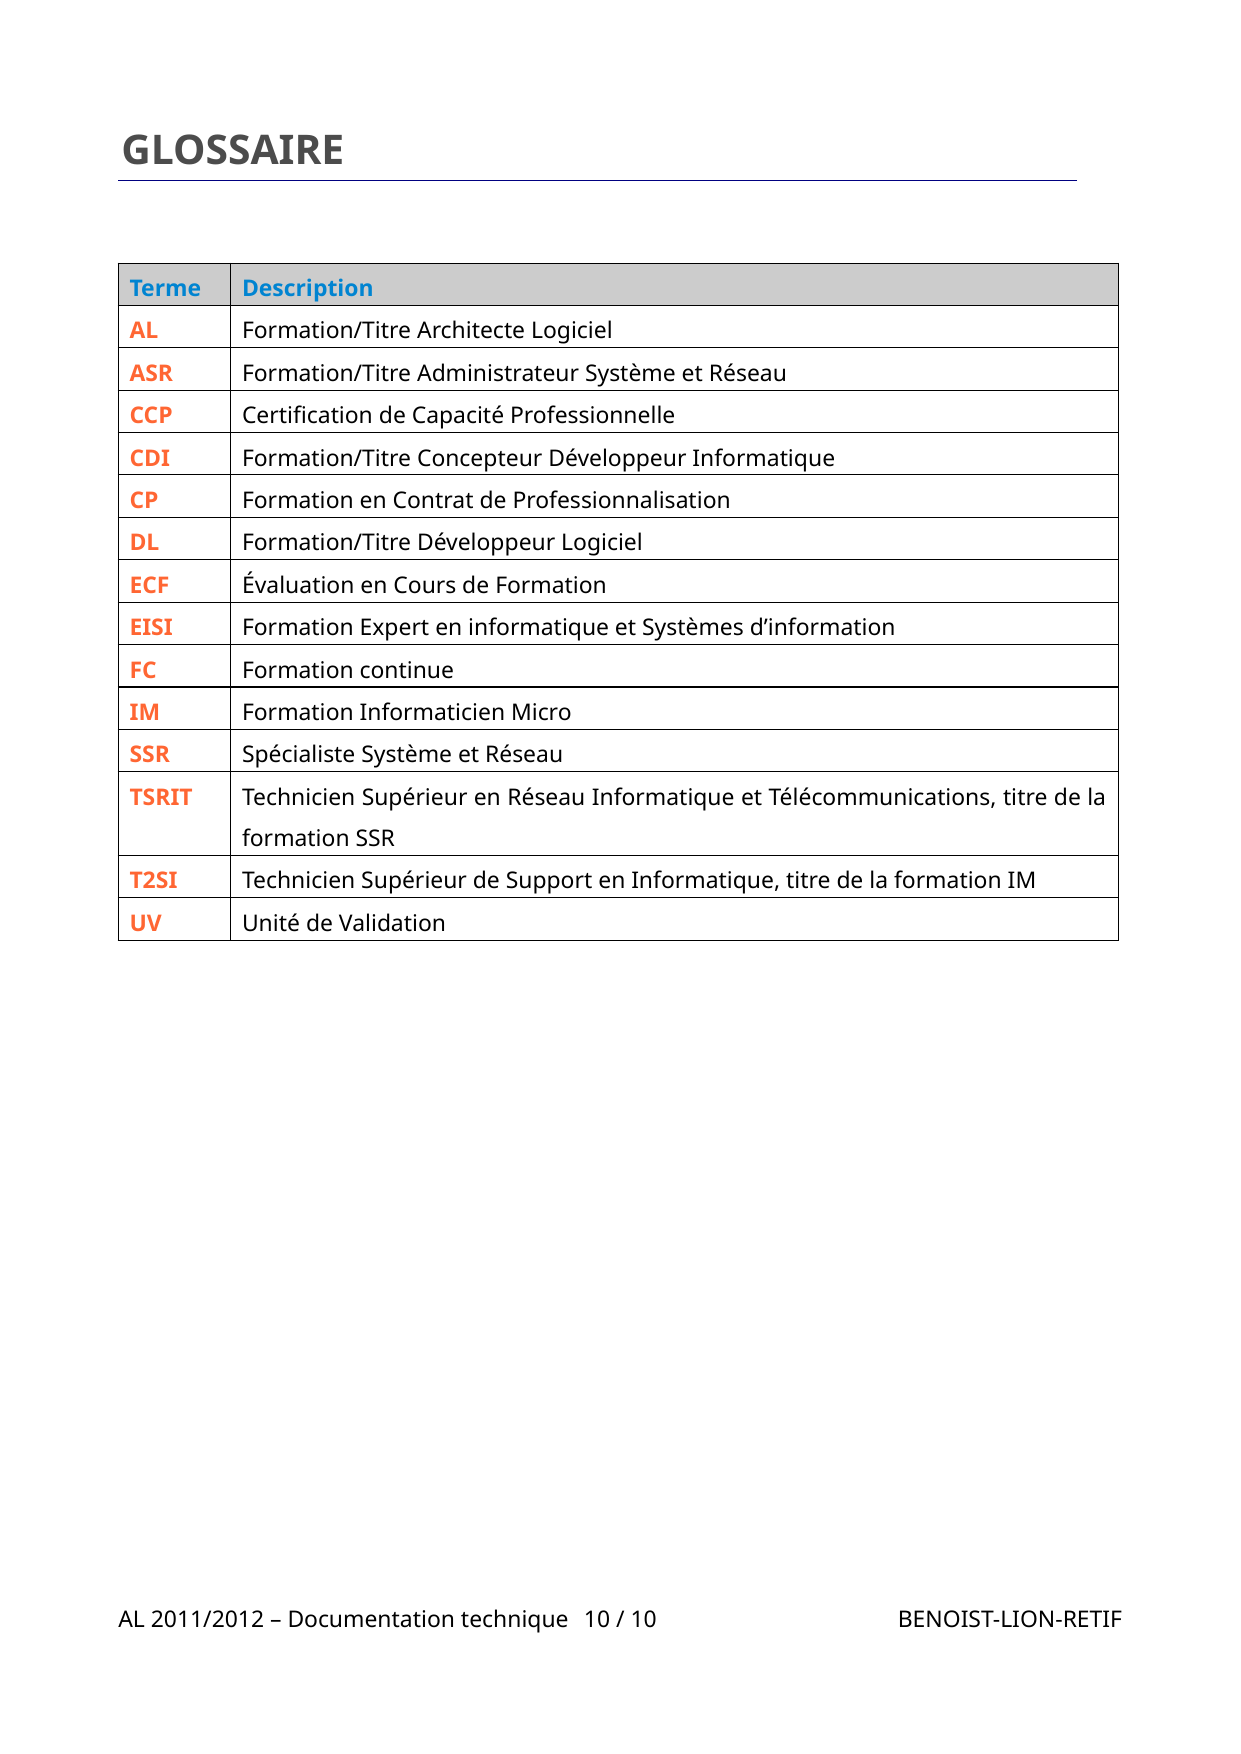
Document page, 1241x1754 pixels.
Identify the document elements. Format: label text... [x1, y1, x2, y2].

table_cell Formation/Titre Architecte Logiciel [231, 306, 1118, 347]
table_cell CCP [119, 391, 230, 432]
table_cell CP [119, 475, 230, 517]
table_cell Technicien Supérieur en Réseau Informatique et Télécommunications, titre de la formation SSR [231, 772, 1118, 855]
table_cell Formation/Titre Concepteur Développeur Informatique [231, 433, 1118, 474]
table_cell CDI [119, 433, 230, 474]
table_cell SSR [119, 730, 230, 771]
table_cell Formation continue [231, 645, 1118, 686]
table_cell Unité de Validation [231, 898, 1118, 940]
table_cell IM [119, 688, 230, 729]
table_cell Évaluation en Cours de Formation [231, 560, 1118, 602]
table_cell Formation Informaticien Micro [231, 688, 1118, 729]
table_cell T2SI [119, 856, 230, 897]
table_cell Formation/Titre Administrateur Système et Réseau [231, 348, 1118, 389]
subtitle Glossaire [118, 118, 1077, 180]
table_cell Spécialiste Système et Réseau [231, 730, 1118, 771]
table_cell ECF [119, 560, 230, 602]
table_header Description [231, 264, 1118, 305]
table_header Terme [119, 264, 230, 305]
table_cell AL [119, 306, 230, 347]
table_cell Formation en Contrat de Professionnalisation [231, 475, 1118, 517]
table_cell UV [119, 898, 230, 940]
table_cell DL [119, 518, 230, 559]
table_cell TSRIT [119, 772, 230, 855]
table_cell Formation/Titre Développeur Logiciel [231, 518, 1118, 559]
table_cell Certification de Capacité Professionnelle [231, 391, 1118, 432]
table_cell FC [119, 645, 230, 686]
table_cell EISI [119, 603, 230, 644]
table_cell Technicien Supérieur de Support en Informatique, titre de la formation IM [231, 856, 1118, 897]
table_cell ASR [119, 348, 230, 389]
table_cell Formation Expert en informatique et Systèmes d’information [231, 603, 1118, 644]
